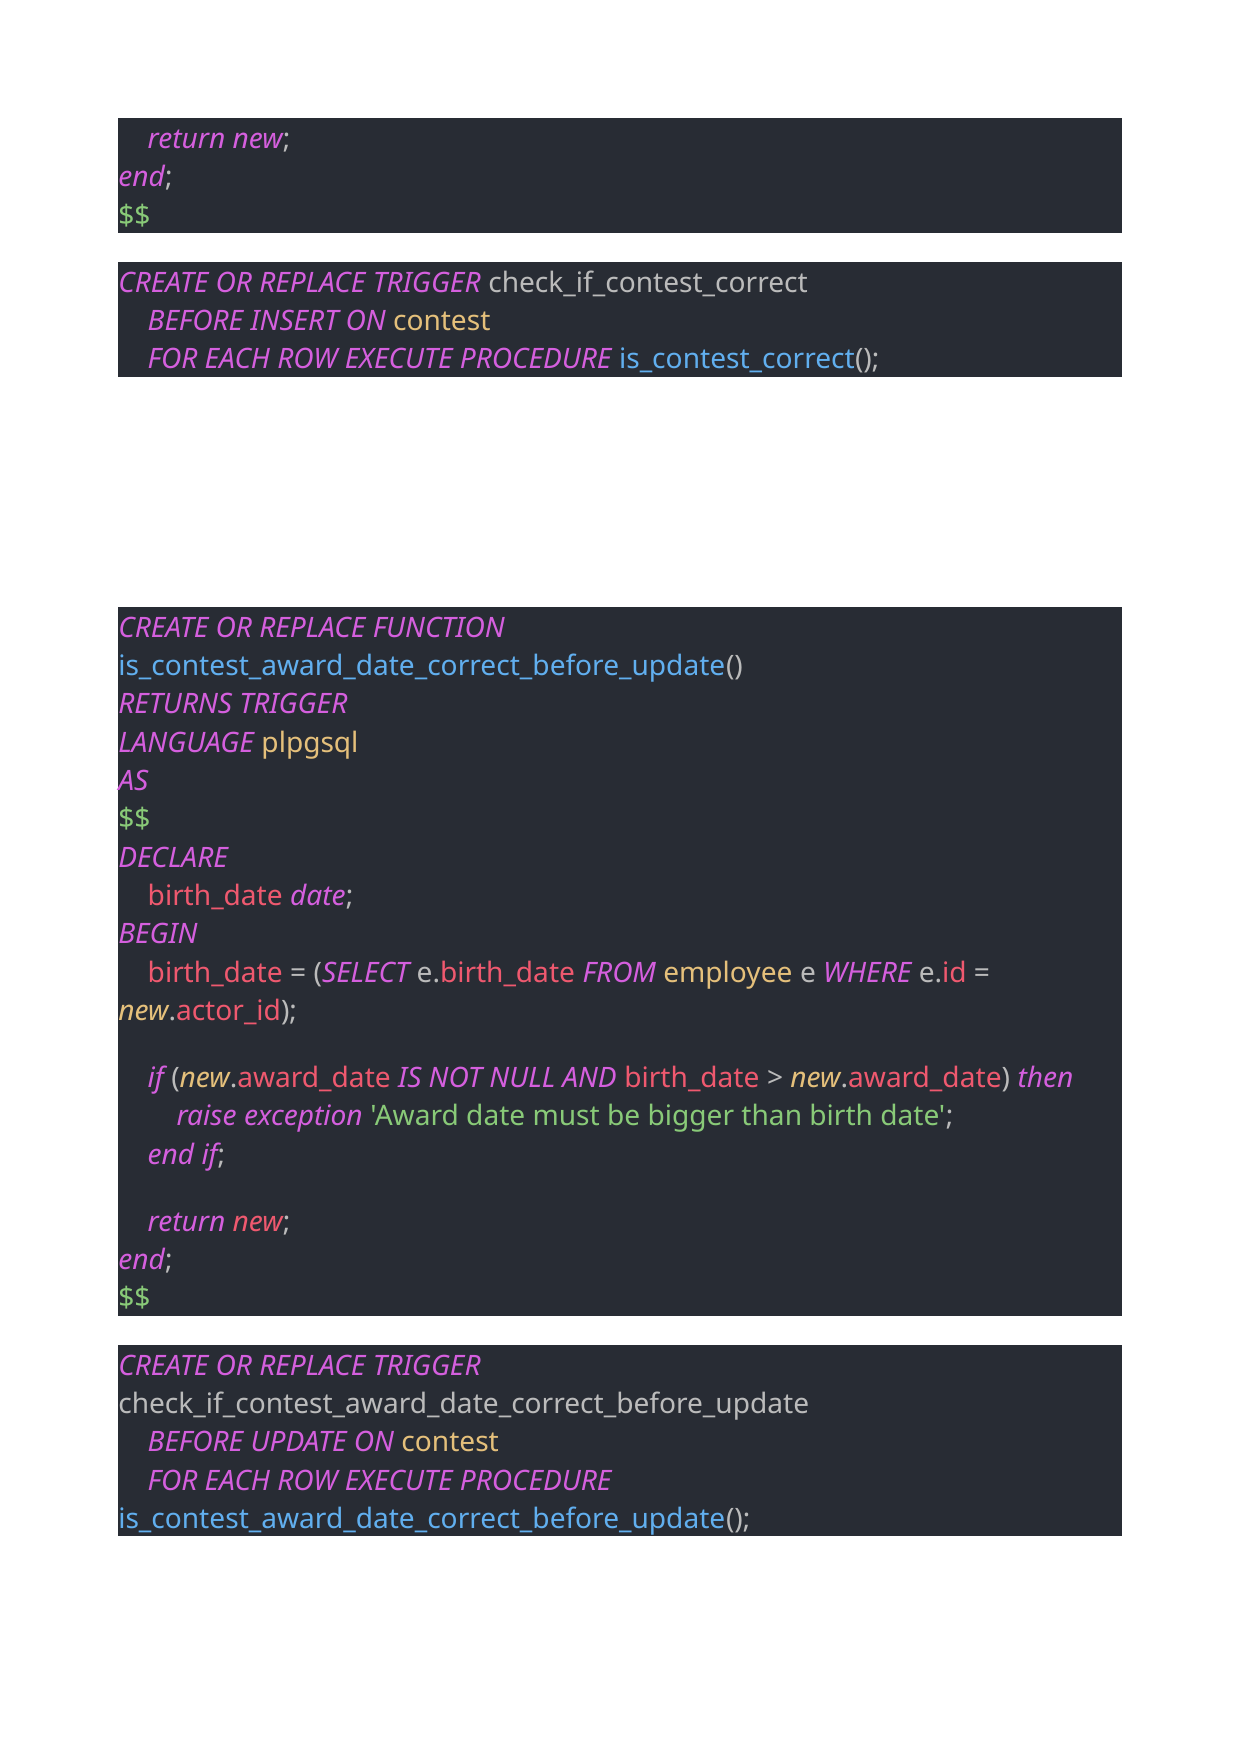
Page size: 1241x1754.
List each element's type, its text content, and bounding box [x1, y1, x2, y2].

text CREATE OR REPLACE TRIGGER check_if_contest_award_date_correct_before_update BEFORE UPDATE ON contest FOR EACH ROW EXECUTE PROCEDURE is_contest_award_date_correct_before_update(); [118, 1345, 1122, 1536]
text return new; end; $$ [118, 118, 1122, 233]
text CREATE OR REPLACE TRIGGER check_if_contest_correct BEFORE INSERT ON contest FOR EACH ROW EXECUTE PROCEDURE is_contest_correct(); [118, 262, 1122, 377]
text CREATE OR REPLACE FUNCTION is_contest_award_date_correct_before_update() RETURNS TRIGGER LANGUAGE plpgsql AS $$ DECLARE birth_date date; BEGIN birth_date = (SELECT e.birth_date FROM employee e WHERE e.id = new.actor_id); if (new.award_date IS NOT NULL AND birth_date > new.award_date) then raise exception 'Award date must be bigger than birth date'; end if; return new; end; $$ [118, 607, 1122, 1316]
